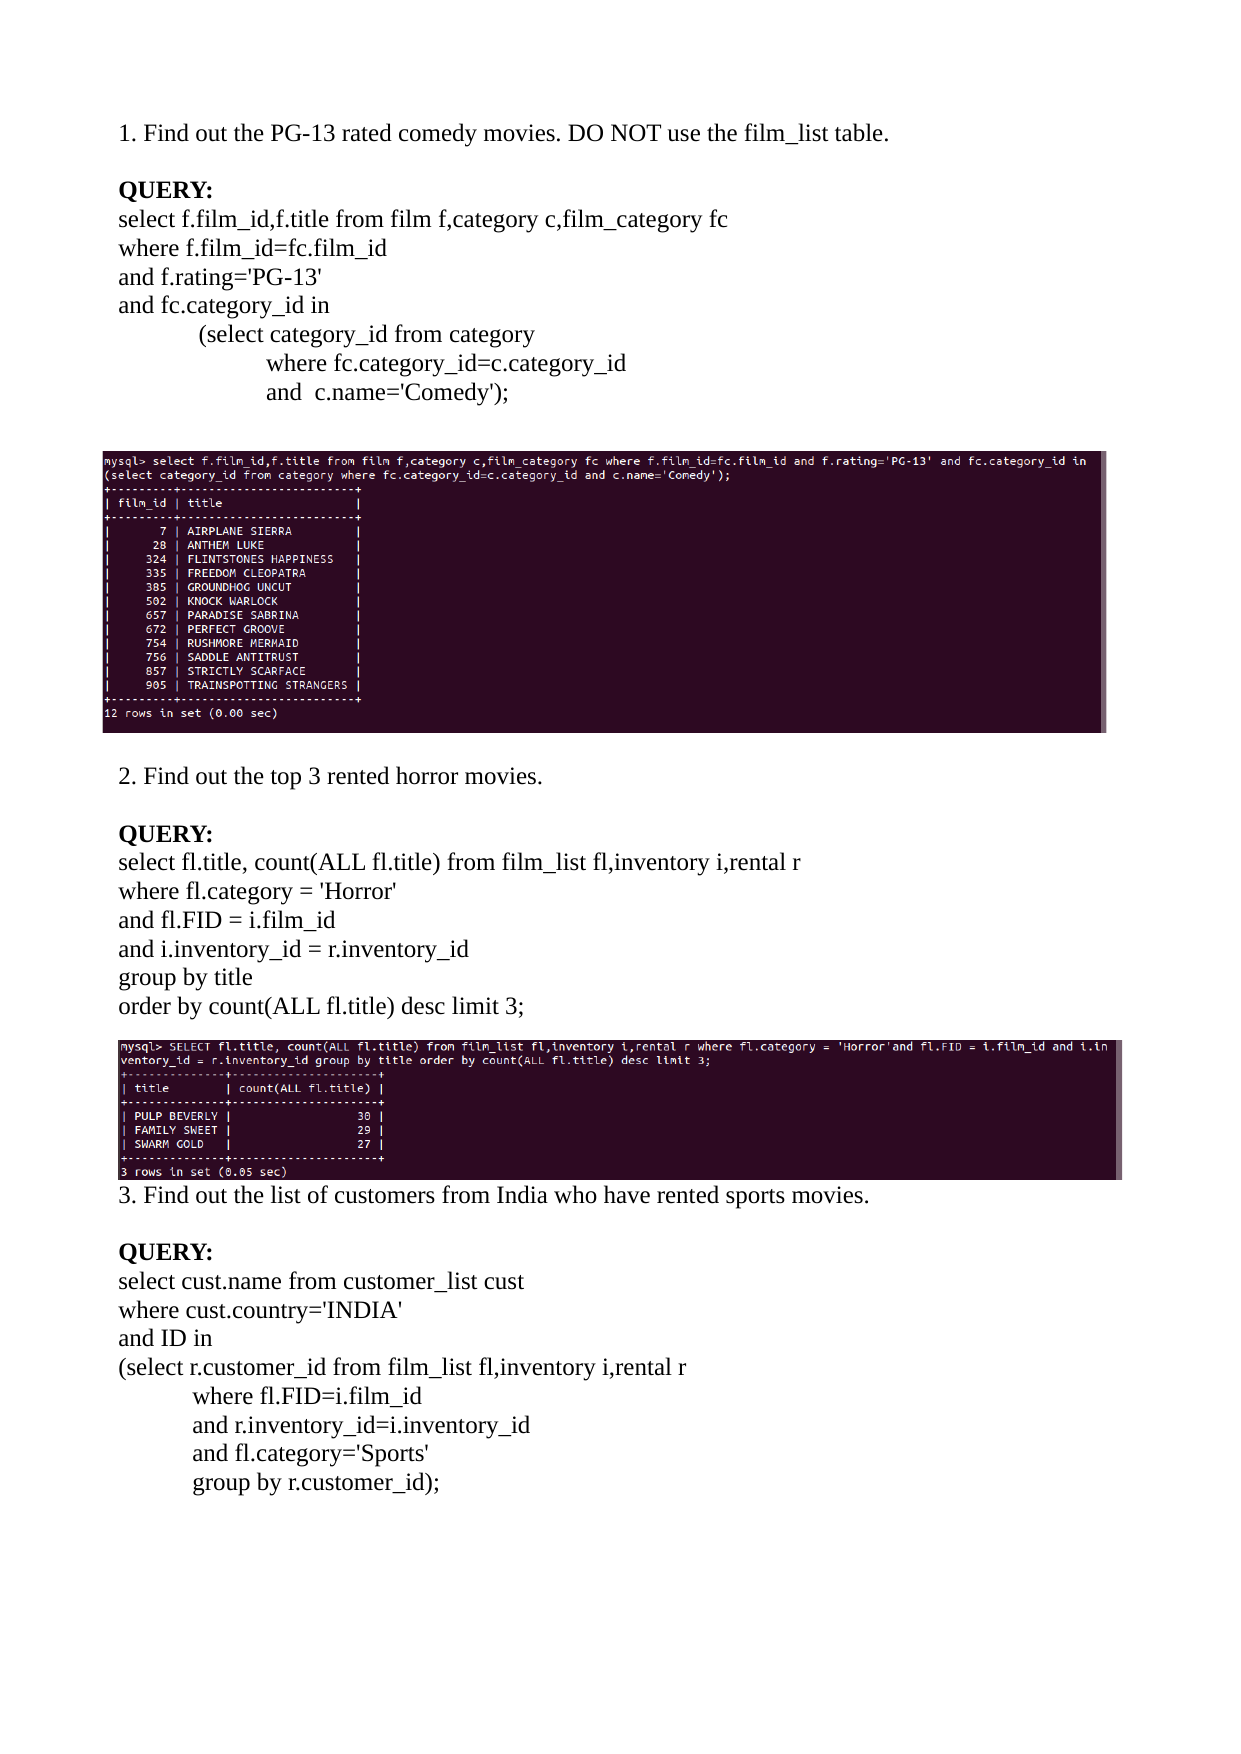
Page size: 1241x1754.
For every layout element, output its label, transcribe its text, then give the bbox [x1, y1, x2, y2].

text QUERY: [118, 176, 1122, 204]
text 1. Find out the PG-13 rated comedy movies. DO NOT use the film_list table. [118, 118, 1122, 147]
text QUERY: [118, 1237, 1122, 1266]
text 2. Find out the top 3 rented horror movies. [118, 761, 1122, 790]
text and r.inventory_id=i.inventory_id [118, 1410, 1122, 1438]
text 3. Find out the list of customers from India who have rented sports movies. [118, 1180, 1122, 1208]
text where fl.category = 'Horror' [118, 876, 1122, 905]
text group by title [118, 962, 1122, 991]
text order by count(ALL fl.title) desc limit 3; [118, 991, 1122, 1020]
text and i.inventory_id = r.inventory_id [118, 934, 1122, 962]
picture [118, 1040, 1123, 1180]
text QUERY: [118, 819, 1122, 847]
text and f.rating='PG-13' [118, 262, 1122, 291]
text where f.film_id=fc.film_id [118, 233, 1122, 262]
text select cust.name from customer_list cust [118, 1266, 1122, 1295]
text and ID in [118, 1323, 1122, 1352]
text and c.name='Comedy'); [118, 377, 1122, 406]
text where fc.category_id=c.category_id [118, 348, 1122, 377]
text and fc.category_id in [118, 291, 1122, 319]
text and fl.category='Sports' [118, 1438, 1122, 1467]
text group by r.customer_id); [118, 1467, 1122, 1496]
text (select category_id from category [118, 319, 1122, 348]
text where cust.country='INDIA' [118, 1295, 1122, 1323]
text select fl.title, count(ALL fl.title) from film_list fl,inventory i,rental r [118, 847, 1122, 876]
text and fl.FID = i.film_id [118, 905, 1122, 934]
picture [102, 451, 1107, 733]
text select f.film_id,f.title from film f,category c,film_category fc [118, 204, 1122, 233]
text where fl.FID=i.film_id [118, 1381, 1122, 1410]
text (select r.customer_id from film_list fl,inventory i,rental r [118, 1352, 1122, 1381]
